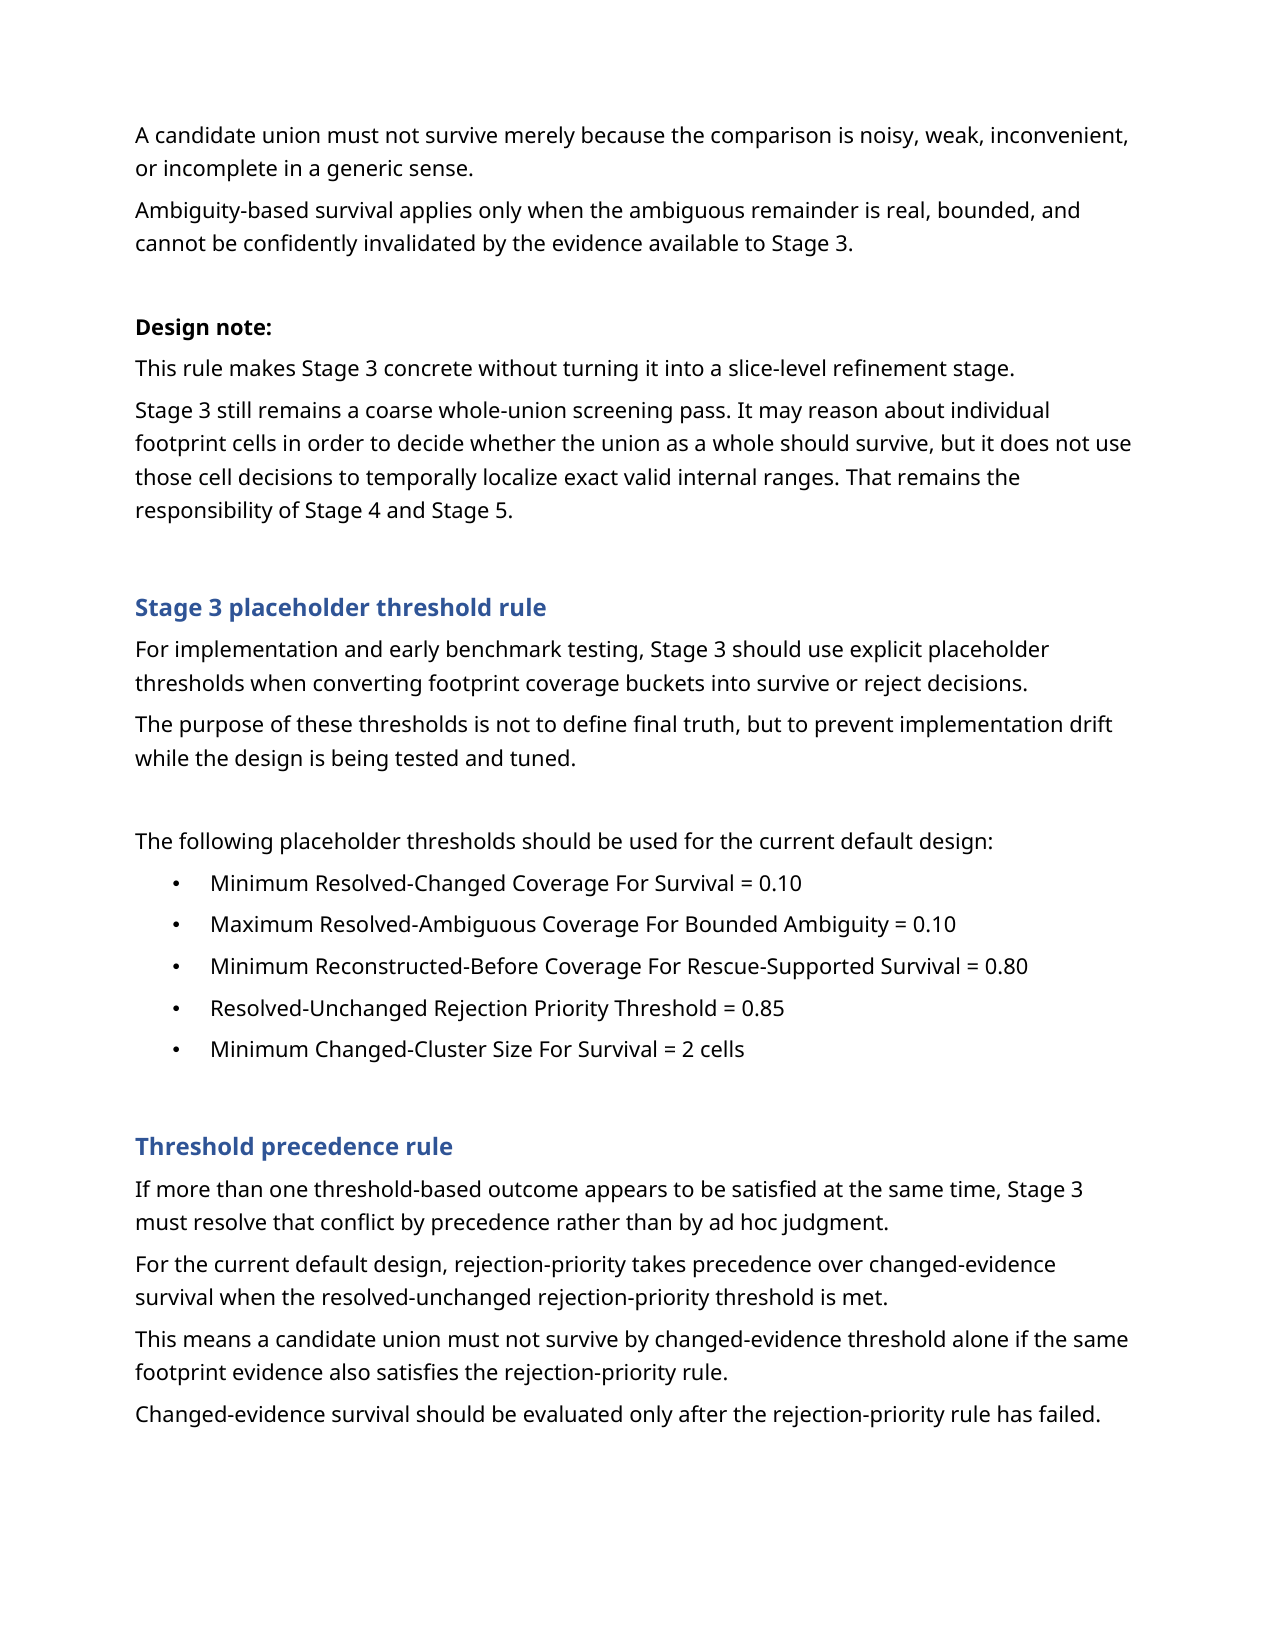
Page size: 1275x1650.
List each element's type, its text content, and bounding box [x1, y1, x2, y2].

text The following placeholder thresholds should be used for the current default design: [135, 826, 1140, 856]
list Resolved-Unchanged Rejection Priority Threshold = 0.85 [172, 993, 1140, 1022]
text For implementation and early benchmark testing, Stage 3 should use explicit placeholder thresholds when converting footprint coverage buckets into survive or reject decisions. [135, 634, 1140, 697]
text Stage 3 still remains a coarse whole-union screening pass. It may reason about individual footprint cells in order to decide whether the union as a whole should survive, but it does not use those cell decisions to temporally localize exact valid internal ranges. That remains the responsibility of Stage 4 and Stage 5. [135, 395, 1140, 525]
subtitle Threshold precedence rule [135, 1130, 1140, 1163]
subtitle Stage 3 placeholder threshold rule [135, 591, 1140, 623]
list Maximum Resolved-Ambiguous Coverage For Bounded Ambiguity = 0.10 [172, 909, 1140, 939]
text Changed-evidence survival should be evaluated only after the rejection-priority rule has failed. [135, 1399, 1140, 1428]
text This means a candidate union must not survive by changed-evidence threshold alone if the same footprint evidence also satisfies the rejection-priority rule. [135, 1324, 1140, 1387]
text If more than one threshold-based outcome appears to be satisfied at the same time, Stage 3 must resolve that conflict by precedence rather than by ad hoc judgment. [135, 1174, 1140, 1237]
text For the current default design, rejection-priority takes precedence over changed-evidence survival when the resolved-unchanged rejection-priority threshold is met. [135, 1249, 1140, 1312]
text A candidate union must not survive merely because the comparison is noisy, weak, inconvenient, or incomplete in a generic sense. [135, 120, 1140, 183]
text Ambiguity-based survival applies only when the ambiguous remainder is real, bounded, and cannot be confidently invalidated by the evidence available to Stage 3. [135, 195, 1140, 258]
list Minimum Reconstructed-Before Coverage For Rescue-Supported Survival = 0.80 [172, 951, 1140, 981]
list Minimum Changed-Cluster Size For Survival = 2 cells [172, 1034, 1140, 1064]
list Minimum Resolved-Changed Coverage For Survival = 0.10 [172, 868, 1140, 897]
text Design note: [135, 312, 1140, 341]
text The purpose of these thresholds is not to define final truth, but to prevent implementation drift while the design is being tested and tuned. [135, 709, 1140, 772]
text This rule makes Stage 3 concrete without turning it into a slice-level refinement stage. [135, 353, 1140, 383]
